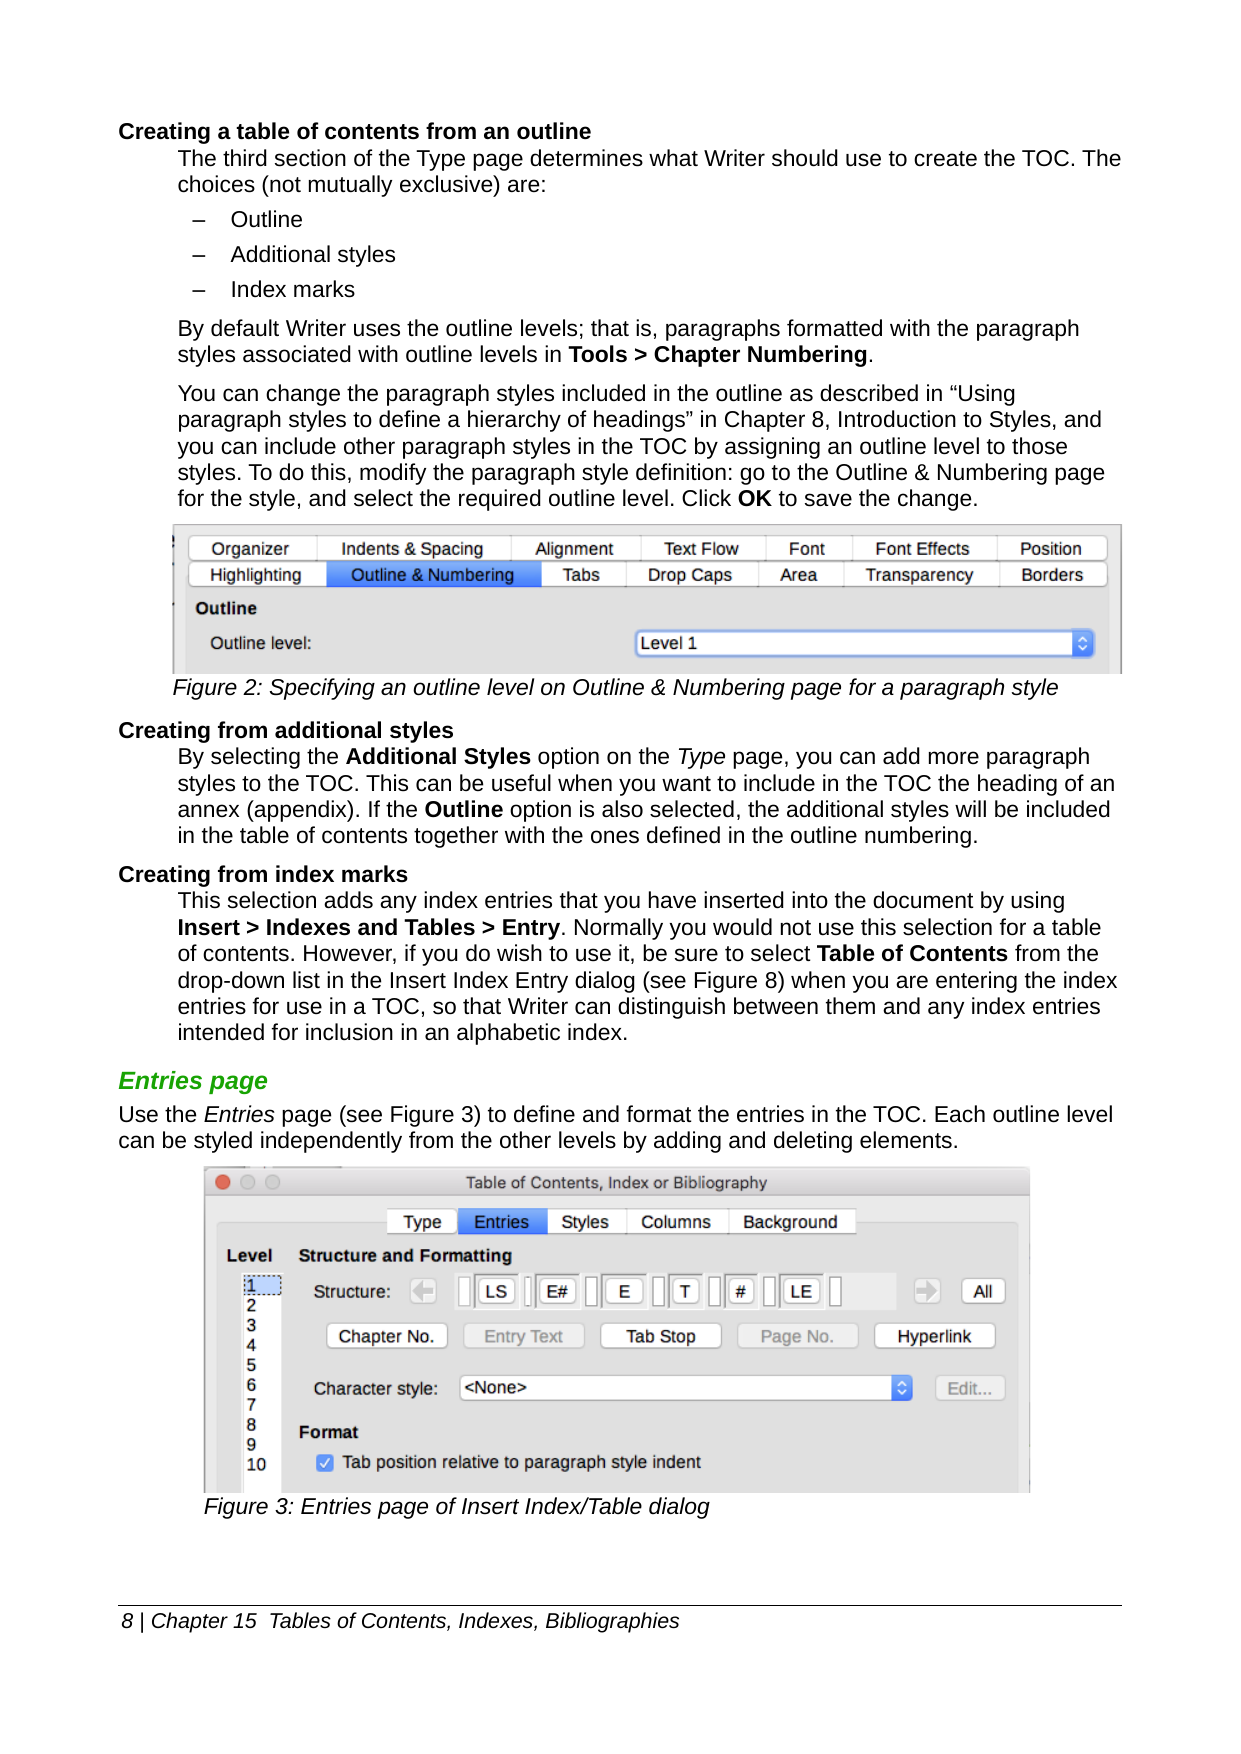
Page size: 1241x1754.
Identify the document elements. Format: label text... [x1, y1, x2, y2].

picture [172, 524, 1123, 674]
subtitle Entries page [118, 1066, 1122, 1095]
text This selection adds any index entries that you have inserted into the document by using Insert > Indexes and Tables > Entry. Normally you would not use this selection for a table of contents. However, if you do wish to use it, be sure to select Table of Contents from the drop-down list in the Insert Index Entry dialog (see Figure 8) when you are entering the index entries for use in a TOC, so that Writer can distinguish between them and any index entries intended for inclusion in an alphabetic index. [177, 887, 1122, 1046]
list Additional styles [192, 241, 1122, 268]
text Creating from additional styles [118, 717, 1122, 743]
picture [203, 1166, 1031, 1493]
text Figure 2: Specifying an outline level on Outline & Numbering page for a paragraph style [172, 674, 1122, 700]
text Creating from index marks [118, 861, 1122, 887]
text The third section of the Type page determines what Writer should use to create the TOC. The choices (not mutually exclusive) are: [177, 144, 1122, 197]
text Use the Entries page (see Figure 3) to define and format the entries in the TOC. Each outline level can be styled independently from the other levels by adding and deleting elements. [118, 1101, 1122, 1154]
text Creating a table of contents from an outline [118, 118, 1122, 144]
text By selecting the Additional Styles option on the Type page, you can add more paragraph styles to the TOC. This can be useful when you want to include in the TOC the heading of an annex (appendix). If the Outline option is also selected, the additional styles will be included in the table of contents together with the ones defined in the outline numbering. [177, 743, 1122, 849]
text Figure 3: Entries page of Insert Index/Table dialog [203, 1493, 1037, 1519]
text You can change the paragraph styles included in the outline as described in “Using paragraph styles to define a hierarchy of headings” in Chapter 8, Introduction to Styles, and you can include other paragraph styles in the TOC by assigning an outline level to those styles. To do this, modify the paragraph style definition: go to the Outline & Numbering page for the style, and select the required outline level. Click OK to save the change. [177, 380, 1122, 512]
list Index marks [192, 276, 1122, 303]
list Outline [192, 206, 1122, 232]
text By default Writer uses the outline levels; that is, paragraphs formatted with the paragraph styles associated with outline levels in Tools > Chapter Numbering. [177, 315, 1122, 367]
